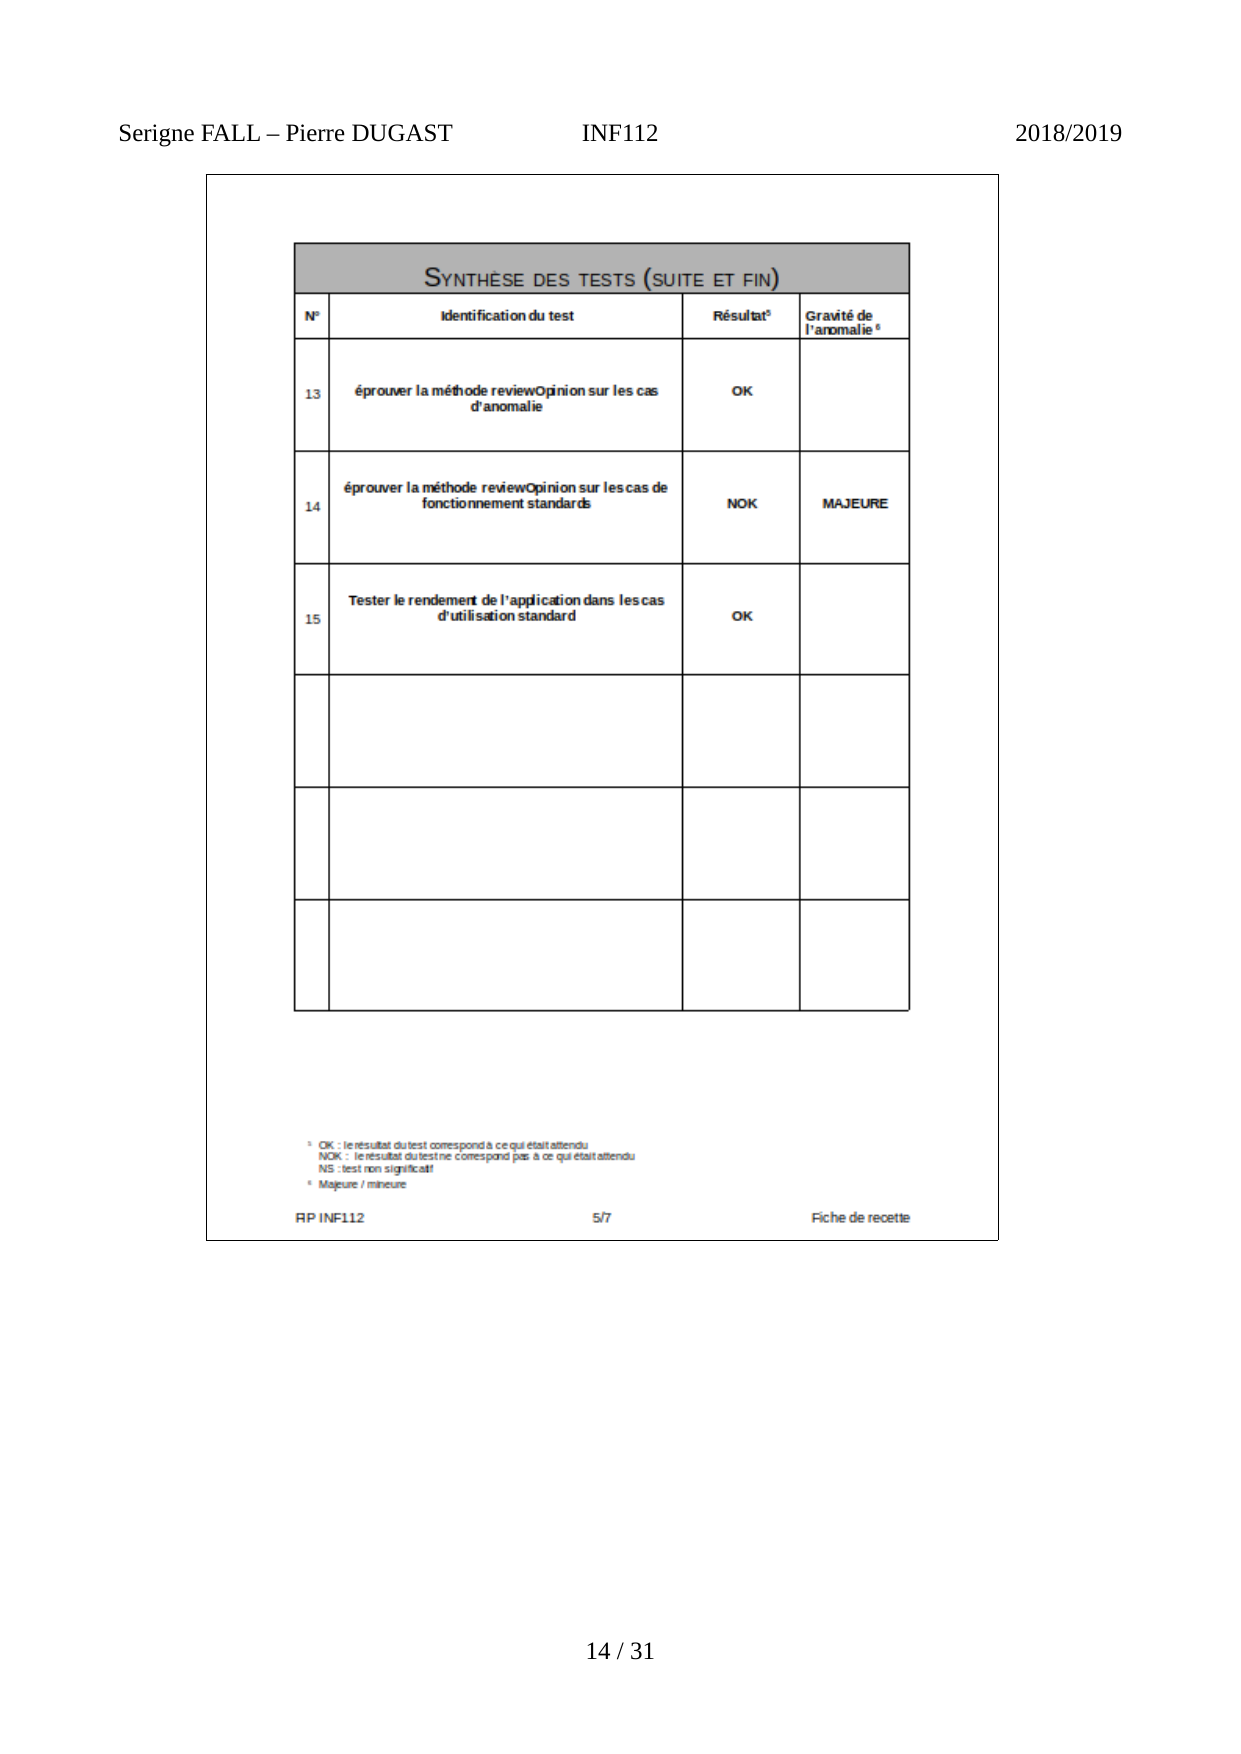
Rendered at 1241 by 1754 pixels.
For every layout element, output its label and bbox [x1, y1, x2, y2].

picture [207, 175, 998, 1240]
